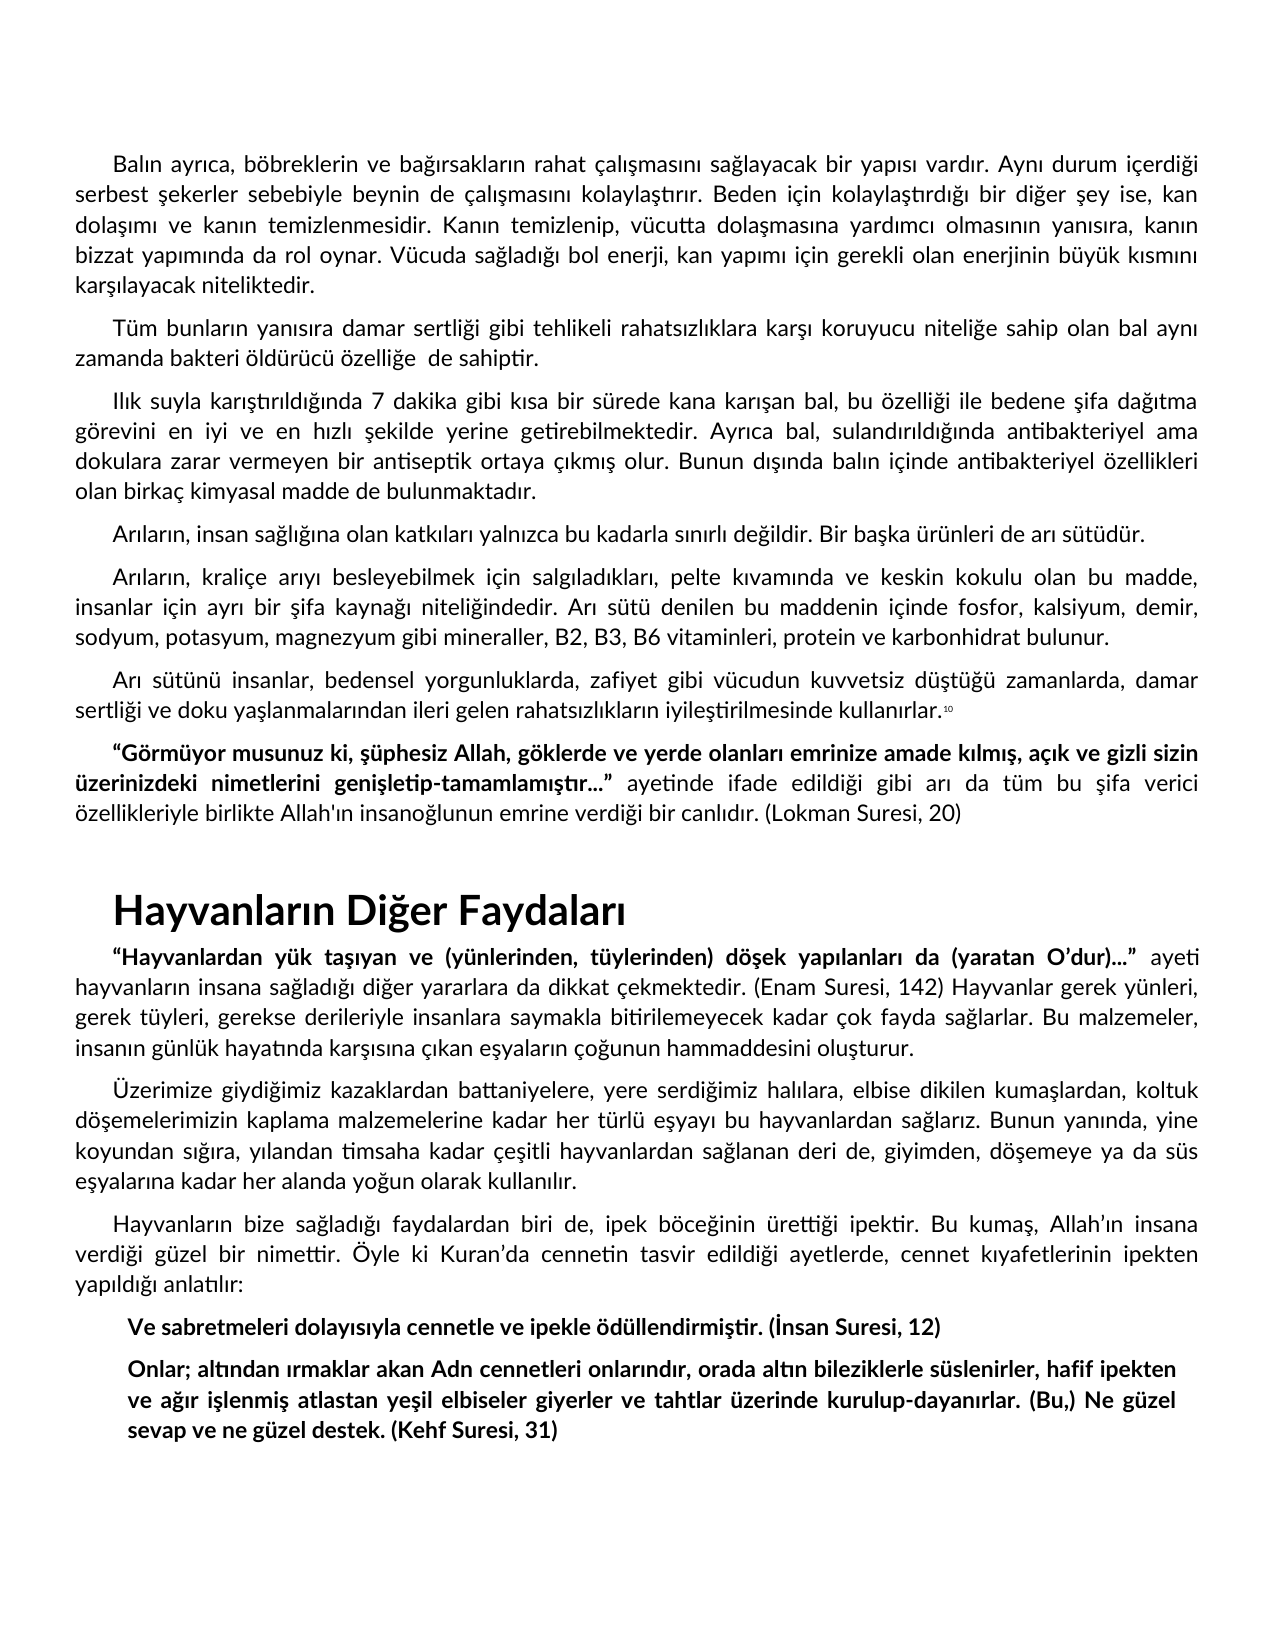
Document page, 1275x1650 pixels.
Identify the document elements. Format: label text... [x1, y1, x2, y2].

text Ilık suyla karıştırıldığında 7 dakika gibi kısa bir sürede kana karışan bal, bu özelliği ile bedene şifa dağıtma görevini en iyi ve en hızlı şekilde yerine getirebilmektedir. Ayrıca bal, sulandırıldığında antibakteriyel ama dokulara zarar vermeyen bir antiseptik ortaya çıkmış olur. Bunun dışında balın içinde antibakteriyel özellikleri olan birkaç kimyasal madde de bulunmaktadır. [75, 386, 1200, 504]
text Arıların, insan sağlığına olan katkıları yalnızca bu kadarla sınırlı değildir. Bir başka ürünleri de arı sütüdür. [75, 520, 1200, 547]
text Üzerimize giydiğimiz kazaklardan battaniyelere, yere serdiğimiz halılara, elbise dikilen kumaşlardan, koltuk döşemelerimizin kaplama malzemelerine kadar her türlü eşyayı bu hayvanlardan sağlarız. Bunun yanında, yine koyundan sığıra, yılandan timsaha kadar çeşitli hayvanlardan sağlanan deri de, giyimden, döşemeye ya da süs eşyalarına kadar her alanda yoğun olarak kullanılır. [75, 1076, 1200, 1194]
text Hayvanların bize sağladığı faydalardan biri de, ipek böceğinin ürettiği ipektir. Bu kumaş, Allah’ın insana verdiği güzel bir nimettir. Öyle ki Kuran’da cennetin tasvir edildiği ayetlerde, cennet kıyafetlerinin ipekten yapıldığı anlatılır: [75, 1209, 1200, 1297]
text Balın ayrıca, böbreklerin ve bağırsakların rahat çalışmasını sağlayacak bir yapısı vardır. Aynı durum içerdiği serbest şekerler sebebiyle beynin de çalışmasını kolaylaştırır. Beden için kolaylaştırdığı bir diğer şey ise, kan dolaşımı ve kanın temizlenmesidir. Kanın temizlenip, vücutta dolaşmasına yardımcı olmasının yanısıra, kanın bizzat yapımında da rol oynar. Vücuda sağladığı bol enerji, kan yapımı için gerekli olan enerjinin büyük kısmını karşılayacak niteliktedir. [75, 150, 1200, 298]
text Ve sabretmeleri dolayısıyla cennetle ve ipekle ödüllendirmiştir. (İnsan Suresi, 12) [127, 1312, 1177, 1340]
text Arı sütünü insanlar, bedensel yorgunluklarda, zafiyet gibi vücudun kuvvetsiz düştüğü zamanlarda, damar sertliği ve doku yaşlanmalarından ileri gelen rahatsızlıkların iyileştirilmesinde kullanırlar.10 [75, 666, 1200, 723]
subtitle Hayvanların Diğer Faydaları [112, 884, 1200, 934]
text Tüm bunların yanısıra damar sertliği gibi tehlikeli rahatsızlıklara karşı koruyucu niteliğe sahip olan bal aynı zamanda bakteri öldürücü özelliğe de sahiptir. [75, 313, 1200, 371]
text Onlar; altından ırmaklar akan Adn cennetleri onlarındır, orada altın bileziklerle süslenirler, hafif ipekten ve ağır işlenmiş atlastan yeşil elbiseler giyerler ve tahtlar üzerinde kurulup-dayanırlar. (Bu,) Ne güzel sevap ve ne güzel destek. (Kehf Suresi, 31) [127, 1355, 1177, 1443]
text “Hayvanlardan yük taşıyan ve (yünlerinden, tüylerinden) döşek yapılanları da (yaratan O’dur)...” ayeti hayvanların insana sağladığı diğer yararlara da dikkat çekmektedir. (Enam Suresi, 142) Hayvanlar gerek yünleri, gerek tüyleri, gerekse derileriyle insanlara saymakla bitirilemeyecek kadar çok fayda sağlarlar. Bu malzemeler, insanın günlük hayatında karşısına çıkan eşyaların çoğunun hammaddesini oluşturur. [75, 943, 1200, 1061]
text “Görmüyor musunuz ki, şüphesiz Allah, göklerde ve yerde olanları emrinize amade kılmış, açık ve gizli sizin üzerinizdeki nimetlerini genişletip-tamamlamıştır...” ayetinde ifade edildiği gibi arı da tüm bu şifa verici özellikleriyle birlikte Allah'ın insanoğlunun emrine verdiği bir canlıdır. (Lokman Suresi, 20) [75, 738, 1200, 826]
text Arıların, kraliçe arıyı besleyebilmek için salgıladıkları, pelte kıvamında ve keskin kokulu olan bu madde, insanlar için ayrı bir şifa kaynağı niteliğindedir. Arı sütü denilen bu maddenin içinde fosfor, kalsiyum, demir, sodyum, potasyum, magnezyum gibi mineraller, B2, B3, B6 vitaminleri, protein ve karbonhidrat bulunur. [75, 562, 1200, 650]
